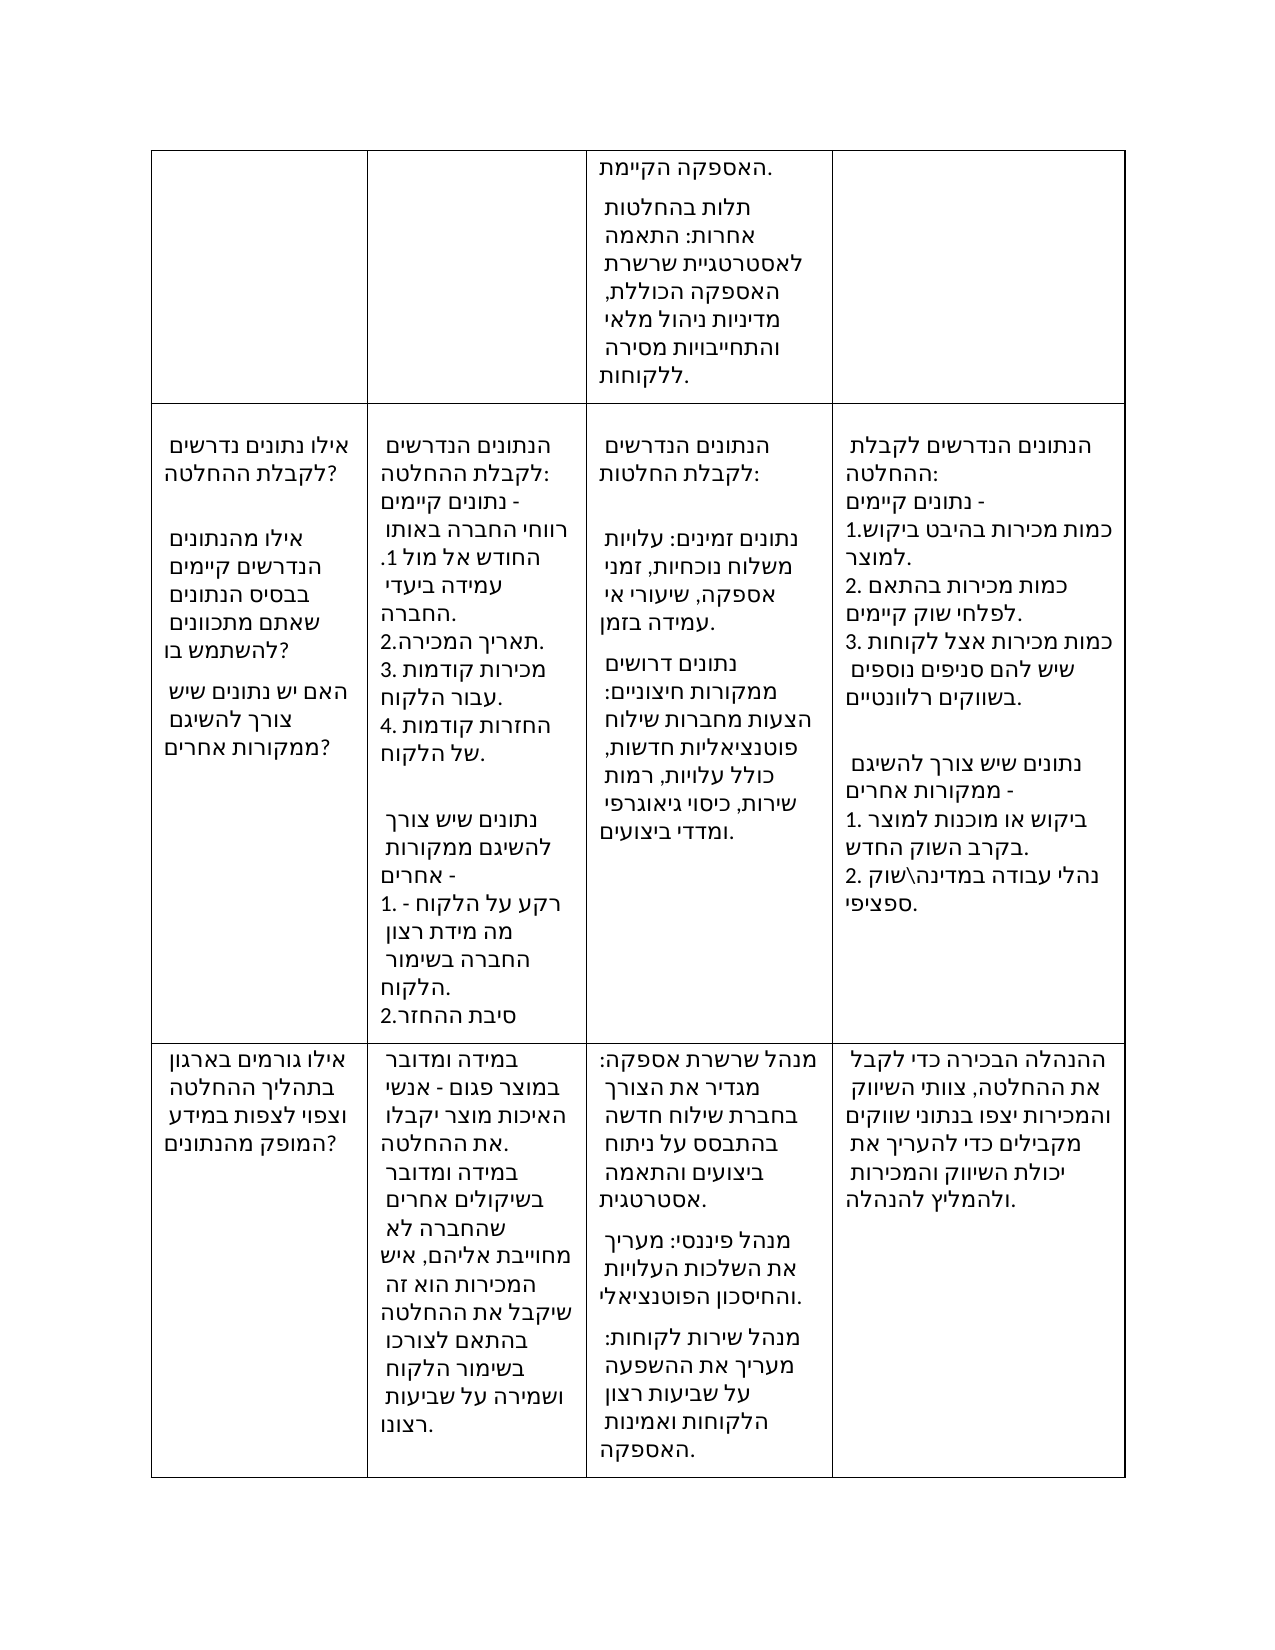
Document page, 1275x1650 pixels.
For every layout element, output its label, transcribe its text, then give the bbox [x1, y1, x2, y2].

table_cell [368, 151, 586, 403]
table_cell הנתונים הנדרשים לקבלת ההחלטה: נתונים קיימים - רווחי החברה באותו החודש אל מול 1.עמידה ביעדי החברה. 2.תאריך המכירה. 3.מכירות קודמות עבור הלקוח. 4.החזרות קודמות של הלקוח. נתונים שיש צורך להשיגם ממקורות אחרים - 1.רקע על הלקוח - מה מידת רצון החברה בשימור הלקוח. 2.סיבת ההחזר [368, 404, 586, 1043]
table_cell אילו נתונים נדרשים לקבלת ההחלטה? אילו מהנתונים הנדרשים קיימים בבסיס הנתונים שאתם מתכוונים להשתמש בו? האם יש נתונים שיש צורך להשיגם ממקורות אחרים? [152, 404, 367, 1043]
table_cell הנתונים הנדרשים לקבלת ההחלטה: נתונים קיימים - 1.כמות מכירות בהיבט ביקוש למוצר. 2.כמות מכירות בהתאם לפלחי שוק קיימים. 3.כמות מכירות אצל לקוחות שיש להם סניפים נוספים בשווקים רלוונטיים. נתונים שיש צורך להשיגם ממקורות אחרים - 1.ביקוש או מוכנות למוצר בקרב השוק החדש. 2.נהלי עבודה במדינה\שוק ספציפי. [833, 404, 1124, 1043]
table_cell ההנהלה הבכירה כדי לקבל את ההחלטה, צוותי השיווק והמכירות יצפו בנתוני שווקים מקבילים כדי להעריך את יכולת השיווק והמכירות ולהמליץ להנהלה. [833, 1044, 1124, 1477]
table_cell פונקציית מטרה: מקסום רווחים מרחב אפשרויות: בינארי- ההחלטה האם לפתוח נקודות מכירה במיקום מסוים. בדיד- לכמה שווקים חדשים החברה תוכל להיכנס בתקופה מוגדרת. אילוצים: אילוצי תקציב, ביקוש במדינה, אילוצי מיסוי מול עבודה עם מדינה חדשה, יחסים דיפלומטיים מול המדינה. תלות בהחלטות אחרות: תקציב לשיווק ומכירות, זמינות כ"א, יכולת העברת סחורה בין מפעלים או הקמת מחסן ובחירת הספקים אם כך. [833, 151, 1124, 403]
table_cell הנתונים הנדרשים לקבלת החלטות: נתונים זמינים: עלויות משלוח נוכחיות, זמני אספקה, שיעורי אי עמידה בזמן. נתונים דרושים ממקורות חיצוניים: הצעות מחברות שילוח פוטנציאליות חדשות, כולל עלויות, רמות שירות, כיסוי גיאוגרפי ומדדי ביצועים. [587, 404, 832, 1043]
table_cell מנהל שרשרת אספקה: מגדיר את הצורך בחברת שילוח חדשה בהתבסס על ניתוח ביצועים והתאמה אסטרטגית. מנהל פיננסי: מעריך את השלכות העלויות והחיסכון הפוטנציאלי. מנהל שירות לקוחות: מעריך את ההשפעה על שביעות רצון הלקוחות ואמינות האספקה. [587, 1044, 832, 1477]
table_cell הגדרת מאפייני ההחלטה: פונקציית מטרה מרחב אפשרויות בחירה (בינארי? בדיד? רציף ?) אילוצים ? תלות בהחלטות אחרות? [152, 151, 367, 403]
table_cell במידה ומדובר במוצר פגום - אנשי האיכות מוצר יקבלו את ההחלטה. במידה ומדובר בשיקולים אחרים שהחברה לא מחוייבת אליהם, איש המכירות הוא זה שיקבל את ההחלטה בהתאם לצורכו בשימור הלקוח ושמירה על שביעות רצונו. [368, 1044, 586, 1477]
table_cell אילו גורמים בארגון בתהליך ההחלטה וצפוי לצפות במידע המופק מהנתונים? [152, 1044, 367, 1477]
table_cell פונקציית מטרה: מקסום רווחים תוך עמידה באילוצי השליחויות תפקיד מטרה: למקסם את היעילות ואת שביעות רצון הלקוחות תוך צמצום עלויות המשלוח והלוגיסטיקה. מרחב החלטה: בינארי - (אם להחליף את חברת השילוח או לא), רציף - (בחירת חברת שילוח חדשה מתוך מכלול חלופות). אילוצים: תנאי חוזה עם חברת שילוח נוכחית, עלויות מעבר, התאמה לפעילות שרשרת האספקה הקיימת. תלות בהחלטות אחרות: התאמה לאסטרטגיית שרשרת האספקה הכוללת, מדיניות ניהול מלאי והתחייבויות מסירה ללקוחות. [587, 151, 832, 403]
